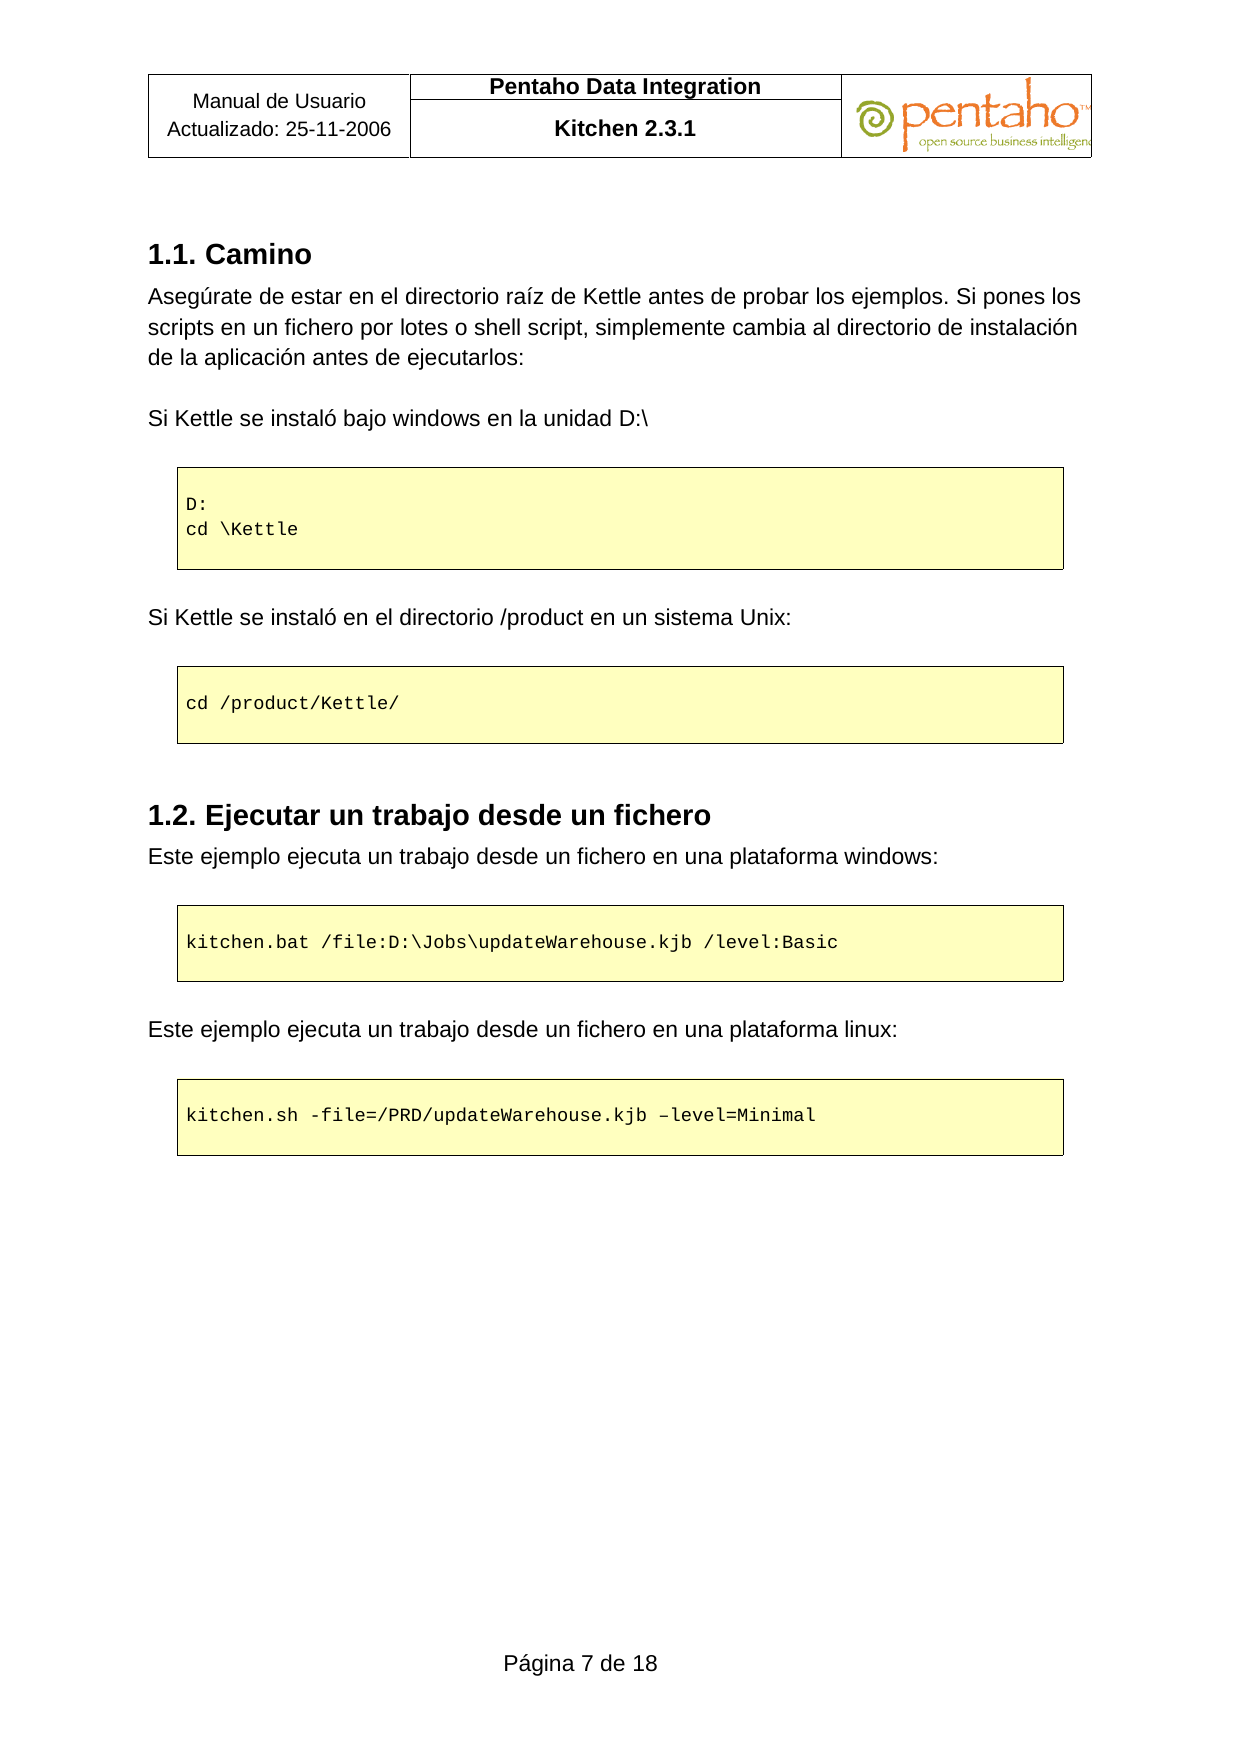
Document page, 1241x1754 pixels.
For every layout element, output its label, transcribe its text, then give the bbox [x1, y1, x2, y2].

text Si Kettle se instaló bajo windows en la unidad D:\ [148, 406, 1092, 432]
text Este ejemplo ejecuta un trabajo desde un fichero en una plataforma linux: [148, 1017, 1092, 1043]
text cd \Kettle [178, 518, 1063, 542]
text Asegúrate de estar en el directorio raíz de Kettle antes de probar los ejemplos. Si pones los scripts en un fichero por lotes o shell script, simplemente cambia al directorio de instalación de la aplicación antes de ejecutarlos: [148, 283, 1092, 370]
text cd /product/Kettle/ [178, 692, 1063, 715]
text kitchen.bat /file:D:\Jobs\updateWarehouse.kjb /level:Basic [178, 930, 1063, 954]
text Si Kettle se instaló en el directorio /product en un sistema Unix: [148, 605, 1092, 631]
subtitle Ejecutar un trabajo desde un fichero [148, 798, 1092, 831]
subtitle Camino [148, 238, 1092, 271]
text Este ejemplo ejecuta un trabajo desde un fichero en una plataforma windows: [148, 844, 1092, 869]
text D: [178, 493, 1063, 516]
text kitchen.sh -file=/PRD/updateWarehouse.kjb –level=Minimal [178, 1104, 1063, 1127]
